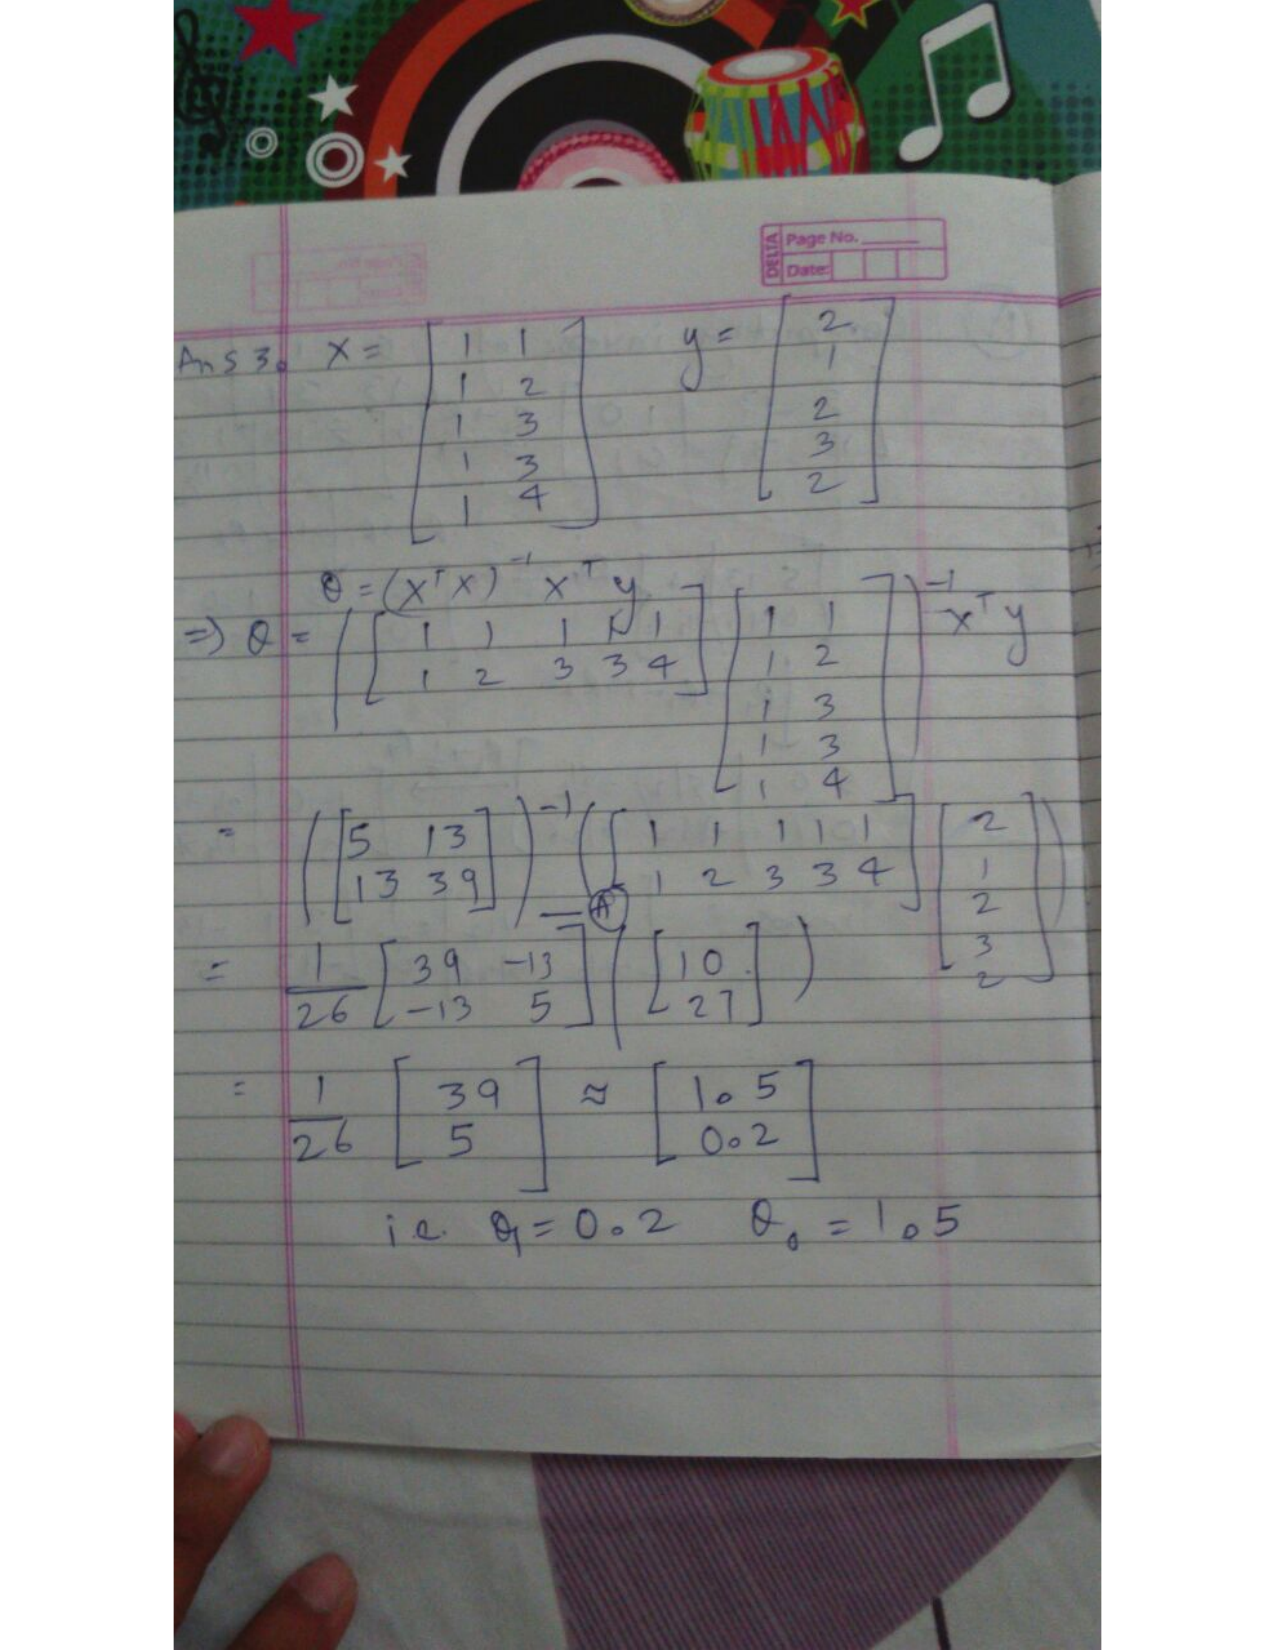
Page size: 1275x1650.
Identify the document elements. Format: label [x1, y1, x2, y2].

picture [173, 0, 1102, 1650]
